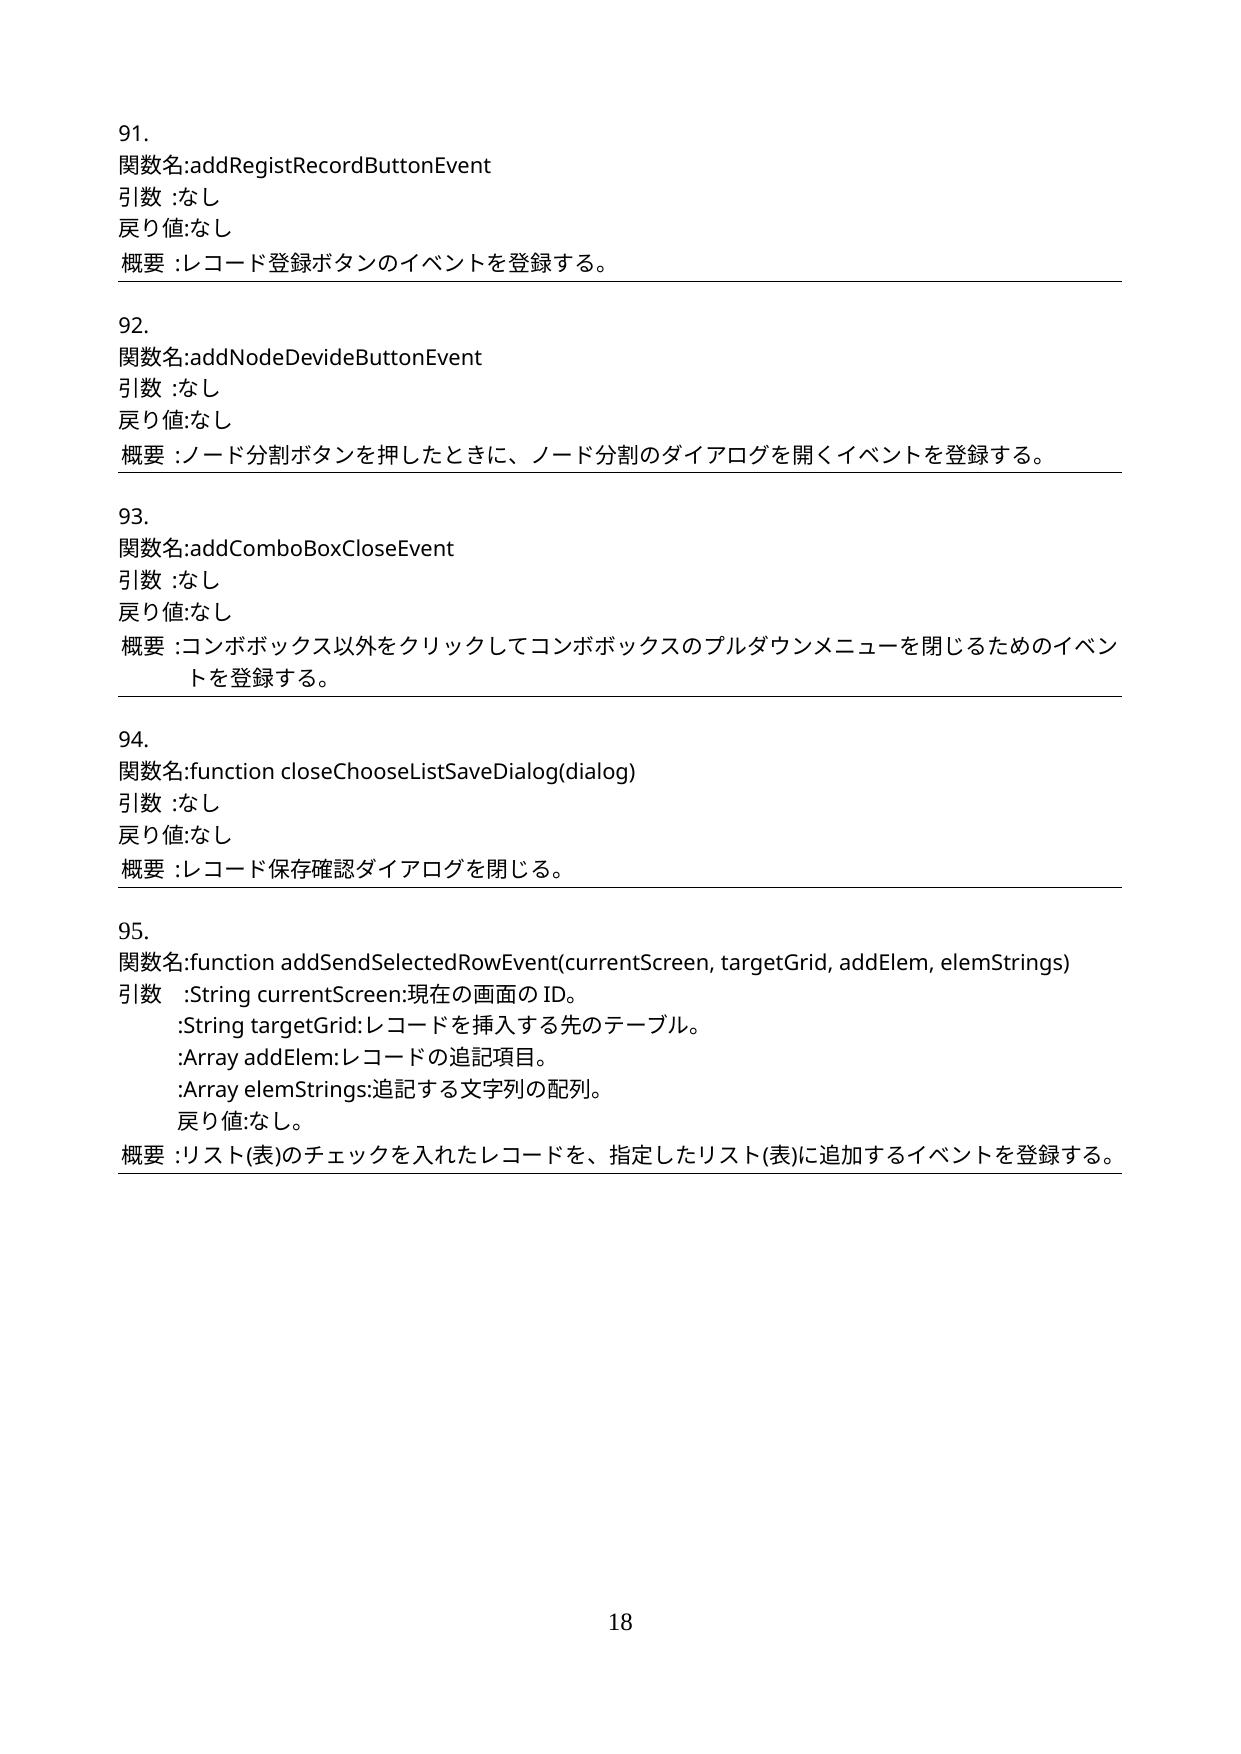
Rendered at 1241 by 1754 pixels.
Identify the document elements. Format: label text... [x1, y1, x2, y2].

text 概要 :ノード分割ボタンを押したときに、ノード分割のダイアログを開くイベントを登録する。 [118, 435, 1122, 472]
text 戻り値:なし [118, 403, 1122, 435]
text 戻り値:なし [118, 211, 1122, 243]
text 関数名:addNodeDevideButtonEvent [118, 339, 1122, 371]
text 引数 :なし [118, 786, 1122, 818]
text 引数 :なし [118, 563, 1122, 594]
text 関数名:addRegistRecordButtonEvent [118, 148, 1122, 180]
text 93. [118, 501, 1122, 531]
text 戻り値:なし。 [177, 1104, 1122, 1135]
text 引数 :String currentScreen:現在の画面のID。 [118, 977, 1122, 1008]
text 概要 :リスト(表)のチェックを入れたレコードを、指定したリスト(表)に追加するイベントを登録する。 [118, 1135, 1122, 1173]
text 概要 :コンボボックス以外をクリックしてコンボボックスのプルダウンメニューを閉じるためのイベントを登録する。 [118, 626, 1122, 696]
text 関数名:addComboBoxCloseEvent [118, 531, 1122, 563]
text 関数名:function closeChooseListSaveDialog(dialog) [118, 754, 1122, 786]
text 概要 :レコード登録ボタンのイベントを登録する。 [118, 243, 1122, 281]
text 概要 :レコード保存確認ダイアログを閉じる。 [118, 849, 1122, 887]
text 引数 :なし [118, 371, 1122, 403]
text 92. [118, 310, 1122, 339]
text :Array addElem:レコードの追記項目。 [177, 1040, 1122, 1072]
text 戻り値:なし [118, 818, 1122, 849]
text 関数名:function addSendSelectedRowEvent(currentScreen, targetGrid, addElem, elemStrings) [118, 945, 1122, 977]
text 91. [118, 118, 1122, 148]
text 引数 :なし [118, 180, 1122, 211]
text 94. [118, 724, 1122, 754]
text :Array elemStrings:追記する文字列の配列。 [177, 1072, 1122, 1104]
text 戻り値:なし [118, 594, 1122, 626]
text :String targetGrid:レコードを挿入する先のテーブル。 [177, 1008, 1122, 1040]
text 95. [118, 916, 1122, 945]
